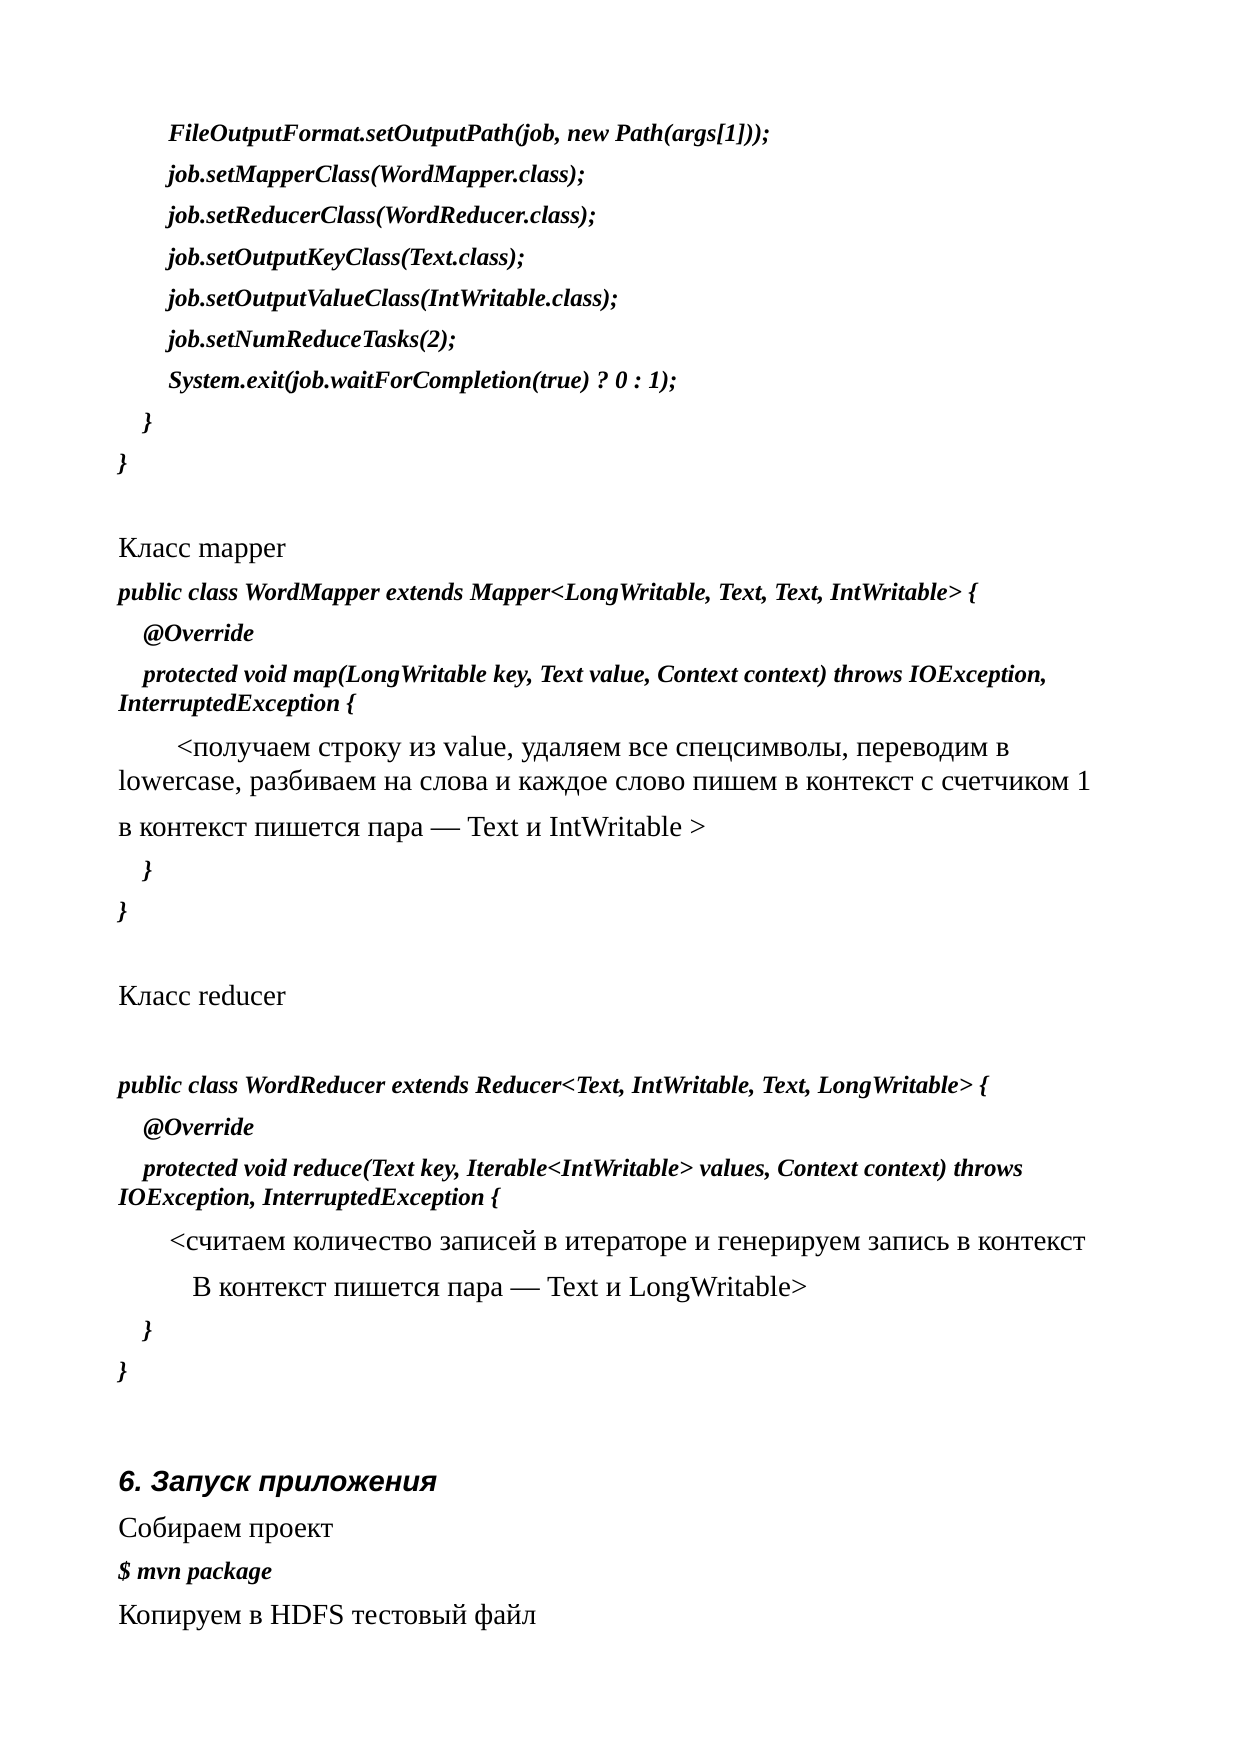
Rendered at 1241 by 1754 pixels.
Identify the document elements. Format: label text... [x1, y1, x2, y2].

text Собираем проект [118, 1510, 1122, 1543]
text <получаем строку из value, удаляем все спецсимволы, переводим в lowercase, разбиваем на слова и каждое слово пишем в контекст с счетчиком 1 [118, 729, 1122, 796]
text } [118, 407, 1122, 436]
text protected void reduce(Text key, Iterable<IntWritable> values, Context context) throws IOException, InterruptedException { [118, 1153, 1122, 1211]
subtitle 6. Запуск приложения [118, 1464, 1122, 1497]
text FileOutputFormat.setOutputPath(job, new Path(args[1])); [118, 118, 1122, 147]
text protected void map(LongWritable key, Text value, Context context) throws IOException, InterruptedException { [118, 659, 1122, 717]
text В контекст пишется пара — Text и LongWritable> [118, 1269, 1122, 1303]
text @Override [118, 618, 1122, 647]
text @Override [118, 1112, 1122, 1141]
text System.exit(job.waitForCompletion(true) ? 0 : 1); [118, 366, 1122, 394]
text } [118, 855, 1122, 883]
text Копируем в HDFS тестовый файл [118, 1597, 1122, 1631]
text public class WordReducer extends Reducer<Text, IntWritable, Text, LongWritable> { [118, 1071, 1122, 1099]
text } [118, 1356, 1122, 1385]
text в контекст пишется пара — Text и IntWritable > [118, 809, 1122, 842]
text <считаем количество записей в итераторе и генерируем запись в контекст [118, 1223, 1122, 1257]
text public class WordMapper extends Mapper<LongWritable, Text, Text, IntWritable> { [118, 577, 1122, 605]
text job.setOutputValueClass(IntWritable.class); [118, 283, 1122, 312]
text Класс mapper [118, 531, 1122, 564]
text job.setMapperClass(WordMapper.class); [118, 159, 1122, 188]
text } [118, 896, 1122, 925]
text job.setReducerClass(WordReducer.class); [118, 201, 1122, 229]
text Класс reducer [118, 978, 1122, 1012]
text job.setNumReduceTasks(2); [118, 324, 1122, 353]
text } [118, 448, 1122, 477]
text $ mvn package [118, 1556, 1122, 1585]
text job.setOutputKeyClass(Text.class); [118, 242, 1122, 271]
text } [118, 1315, 1122, 1344]
